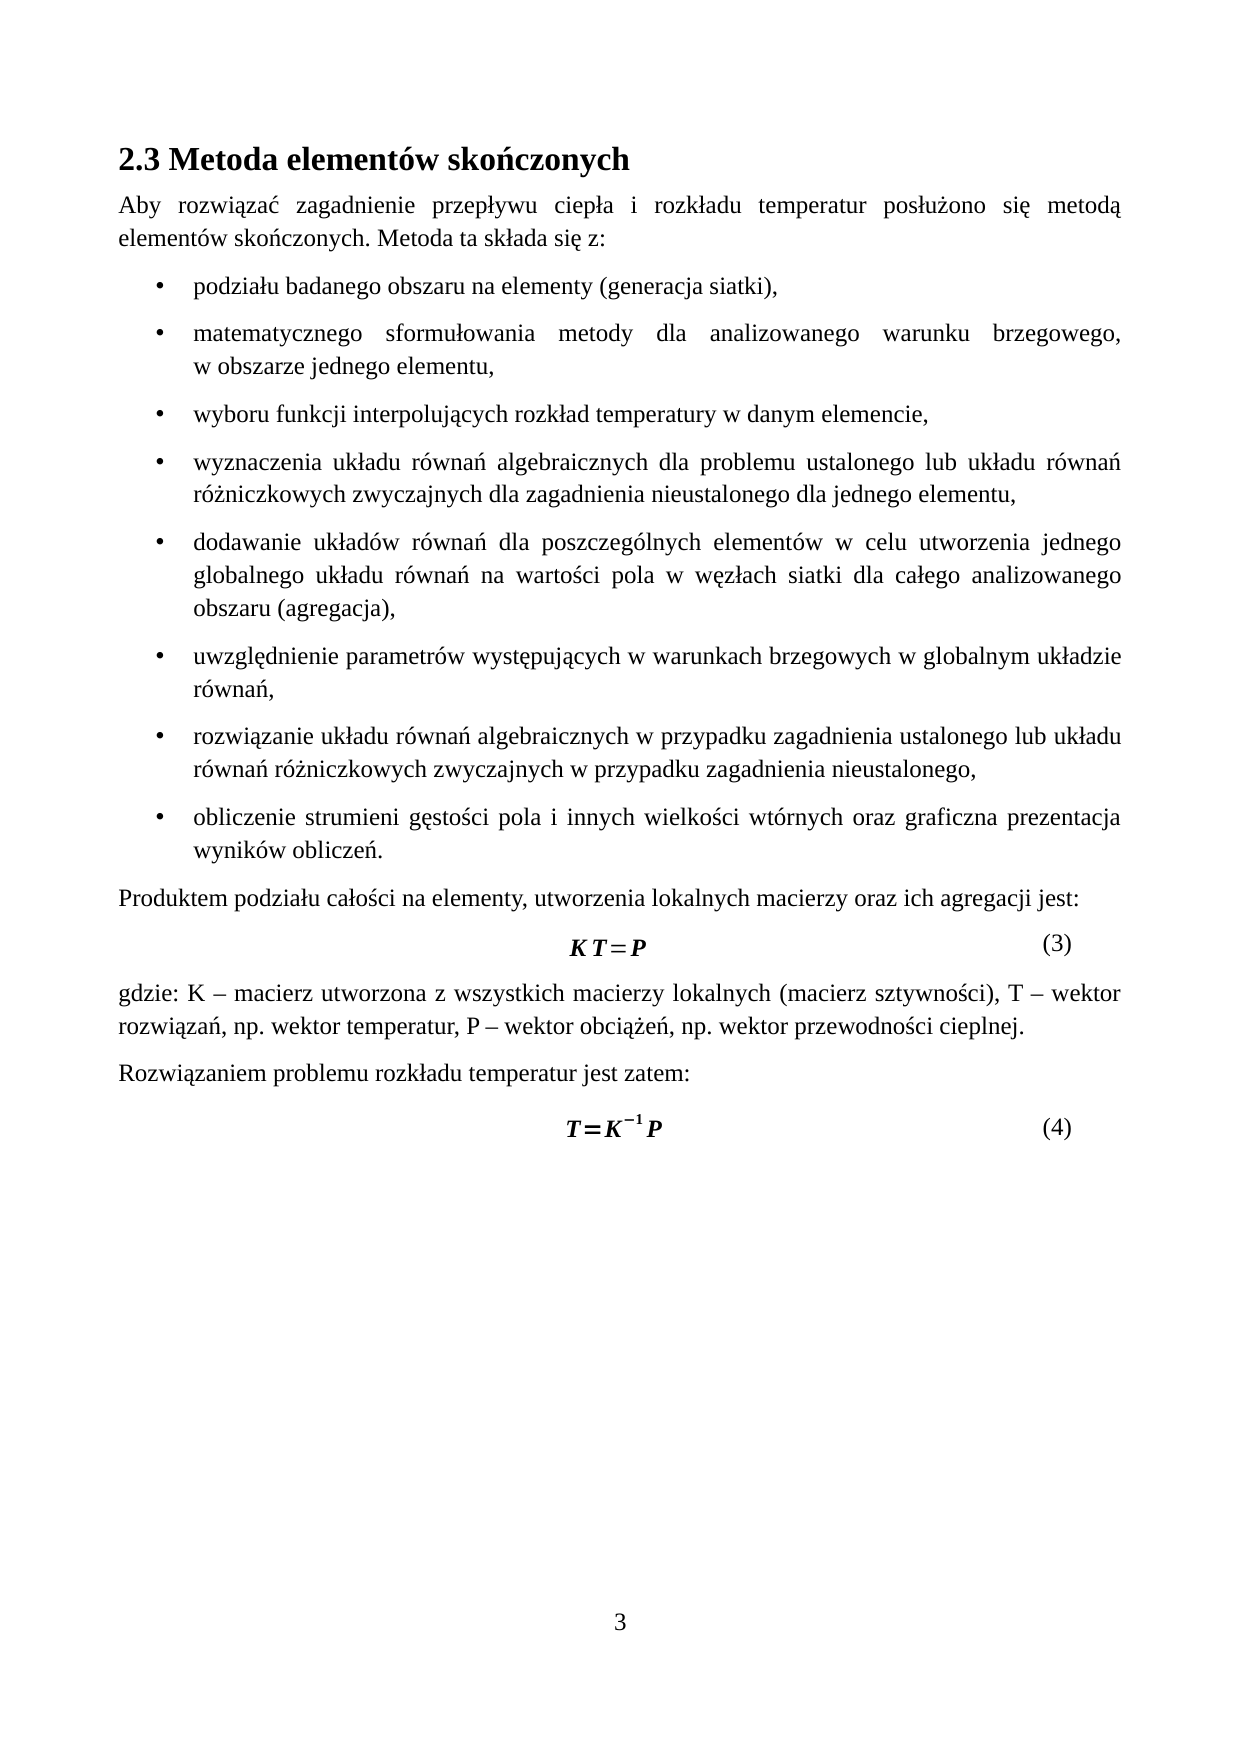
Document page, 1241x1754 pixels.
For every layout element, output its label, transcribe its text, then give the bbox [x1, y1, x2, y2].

list wyznaczenia układu równań algebraicznych dla problemu ustalonego lub układu równań różniczkowych zwyczajnych dla zagadnienia nieustalonego dla jednego elementu, [156, 447, 1122, 508]
list uwzględnienie parametrów występujących w warunkach brzegowych w globalnym układzie równań, [156, 641, 1122, 703]
text Rozwiązaniem problemu rozkładu temperatur jest zatem: [118, 1058, 1122, 1087]
text Produktem podziału całości na elementy, utworzenia lokalnych macierzy oraz ich agregacji jest: [118, 883, 1122, 911]
subtitle 2.3 Metoda elementów skończonych [118, 139, 1122, 178]
list matematycznego sformułowania metody dla analizowanego warunku brzegowego, w obszarze jednego elementu, [156, 318, 1122, 380]
text Aby rozwiązać zagadnienie przepływu ciepła i rozkładu temperatur posłużono się metodą elementów skończonych. Metoda ta składa się z: [118, 190, 1122, 252]
text gdzie: K – macierz utworzona z wszystkich macierzy lokalnych (macierz sztywności), T – wektor rozwiązań, np. wektor temperatur, P – wektor obciążeń, np. wektor przewodności cieplnej. [118, 978, 1122, 1040]
list wyboru funkcji interpolujących rozkład temperatury w danym elemencie, [156, 399, 1122, 428]
list dodawanie układów równań dla poszczególnych elementów w celu utworzenia jednego globalnego układu równań na wartości pola w węzłach siatki dla całego analizowanego obszaru (agregacja), [156, 527, 1122, 622]
list rozwiązanie układu równań algebraicznych w przypadku zagadnienia ustalonego lub układu równań różniczkowych zwyczajnych w przypadku zagadnienia nieustalonego, [156, 721, 1122, 783]
list obliczenie strumieni gęstości pola i innych wielkości wtórnych oraz graficzna prezentacja wyników obliczeń. [156, 802, 1122, 864]
list podziału badanego obszaru na elementy (generacja siatki), [156, 271, 1122, 299]
